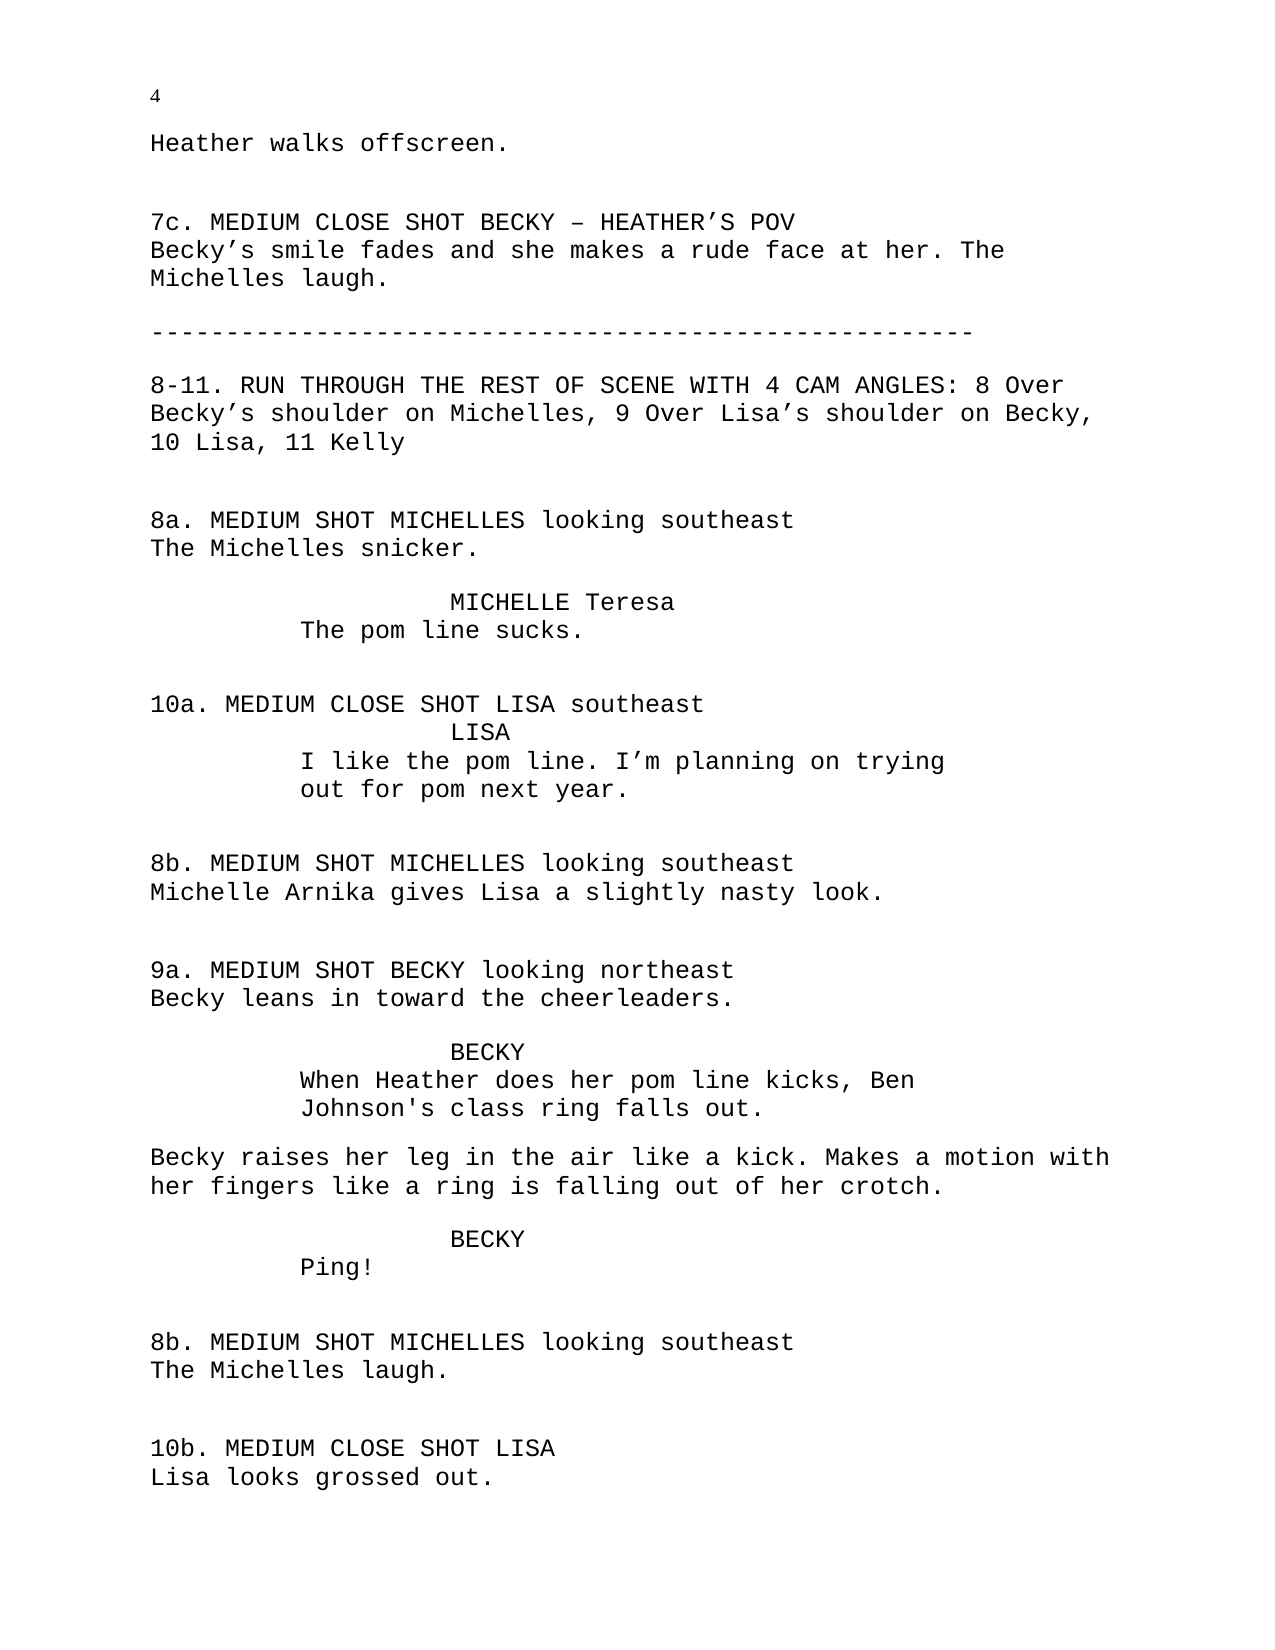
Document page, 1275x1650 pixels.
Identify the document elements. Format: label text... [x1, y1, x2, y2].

text Becky leans in toward the cheerleaders. [150, 986, 1125, 1014]
text Becky’s smile fades and she makes a rude face at her. The Michelles laugh. [150, 237, 1125, 294]
subtitle 7c. MEDIUM CLOSE SHOT BECKY – HEATHER’S POV [150, 209, 1125, 237]
subtitle 9a. MEDIUM SHOT BECKY looking northeast [150, 957, 1125, 986]
subtitle 10b. MEDIUM CLOSE SHOT LISA [150, 1436, 1125, 1464]
text MICHELLE Teresa [150, 589, 1125, 617]
text I like the pom line. I’m planning on trying out for pom next year. [300, 748, 975, 805]
text LISA [150, 720, 1125, 748]
text The pom line sucks. [300, 617, 975, 646]
text Becky raises her leg in the air like a kick. Makes a motion with her fingers like a ring is falling out of her crotch. [150, 1145, 1125, 1202]
text Ping! [300, 1255, 975, 1283]
subtitle 8b. MEDIUM SHOT MICHELLES looking southeast [150, 851, 1125, 879]
text The Michelles snicker. [150, 536, 1125, 564]
subtitle 8a. MEDIUM SHOT MICHELLES looking southeast [150, 507, 1125, 536]
text The Michelles laugh. [150, 1357, 1125, 1386]
text BECKY [150, 1227, 1125, 1255]
subtitle 10a. MEDIUM CLOSE SHOT LISA southeast [150, 692, 1125, 720]
text When Heather does her pom line kicks, Ben Johnson's class ring falls out. [300, 1067, 975, 1124]
text ------------------------------------------------------- [150, 319, 1125, 347]
subtitle 8b. MEDIUM SHOT MICHELLES looking southeast [150, 1329, 1125, 1357]
text 8-11. RUN THROUGH THE REST OF SCENE WITH 4 CAM ANGLES: 8 Over Becky’s shoulder on Michelles, 9 Over Lisa’s shoulder on Becky, 10 Lisa, 11 Kelly [150, 372, 1125, 457]
text Michelle Arnika gives Lisa a slightly nasty look. [150, 879, 1125, 907]
text Lisa looks grossed out. [150, 1464, 1125, 1492]
text BECKY [150, 1039, 1125, 1067]
text Heather walks offscreen. [150, 131, 1125, 159]
